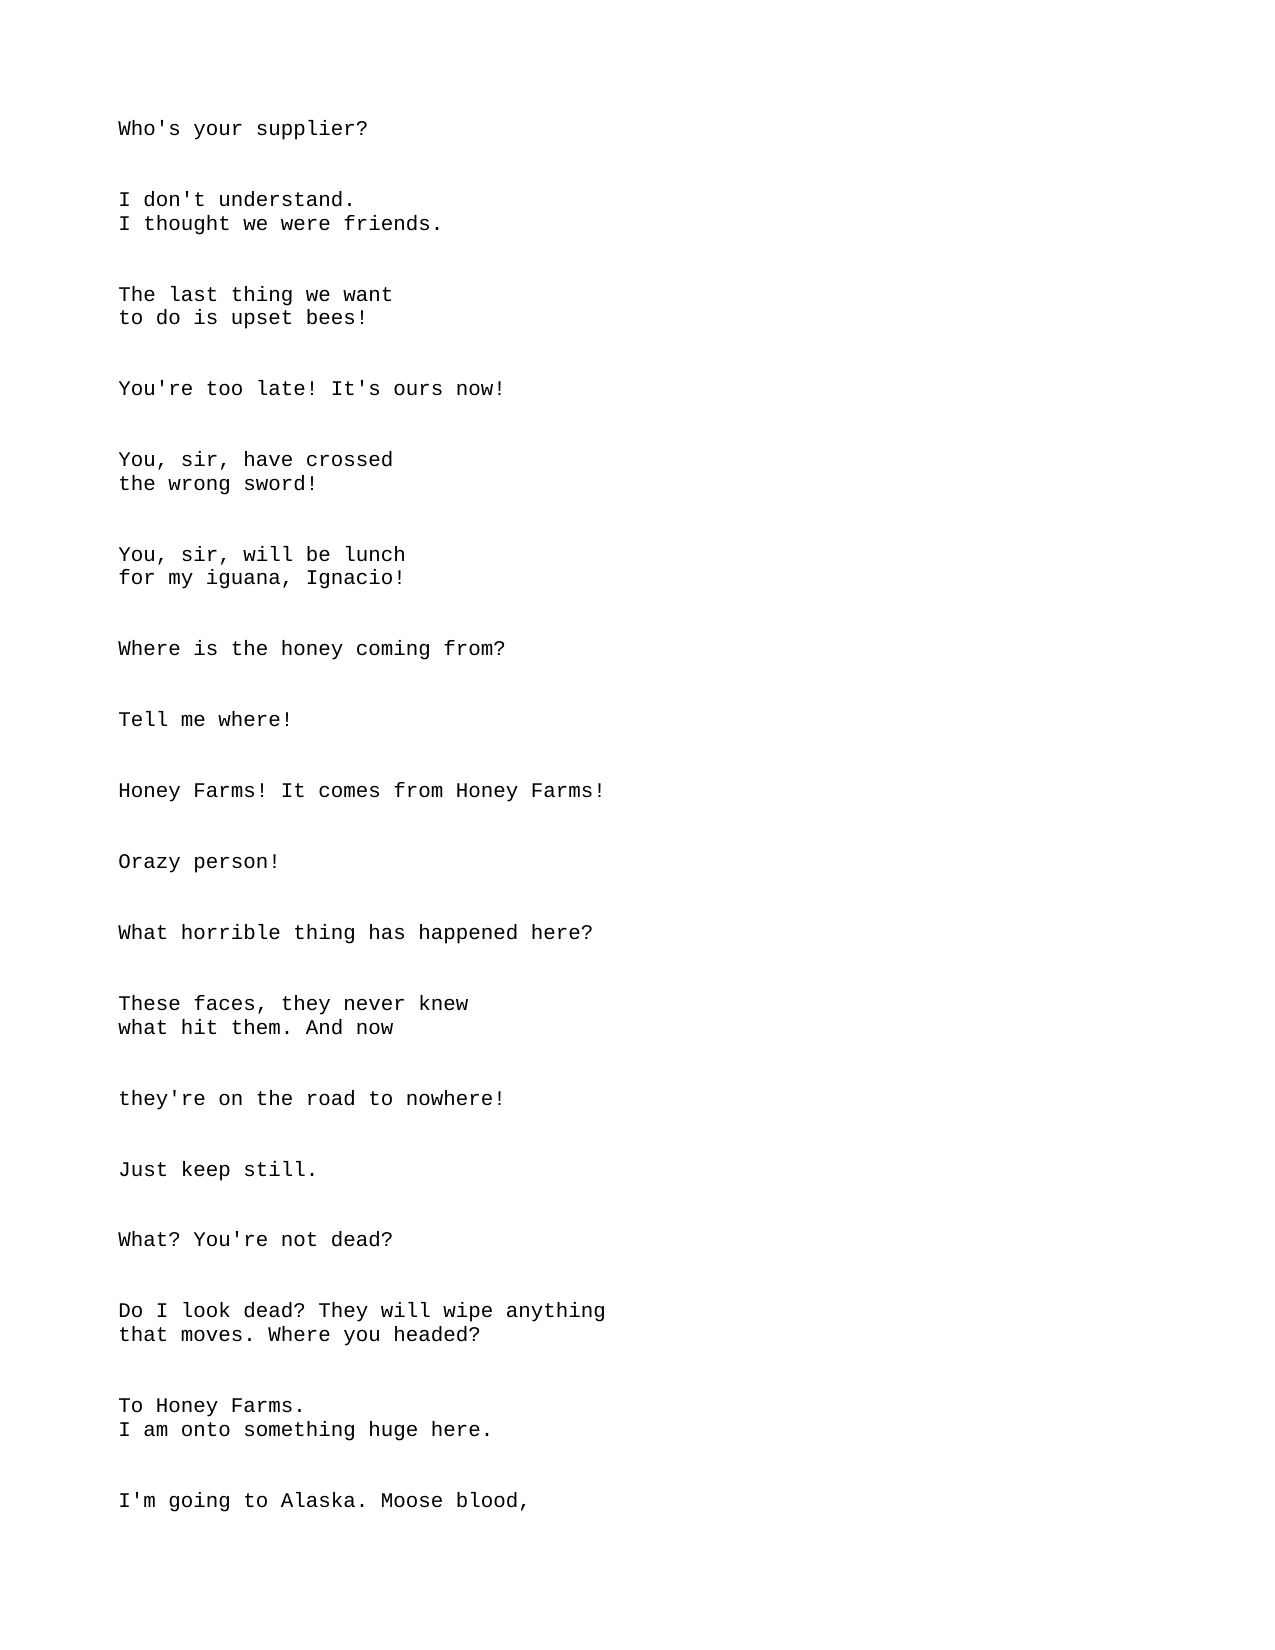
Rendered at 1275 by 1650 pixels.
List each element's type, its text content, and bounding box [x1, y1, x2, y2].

text To Honey Farms. [118, 1395, 1157, 1419]
text You're too late! It's ours now! [118, 378, 1157, 402]
text Just keep still. [118, 1158, 1157, 1182]
text Honey Farms! It comes from Honey Farms! [118, 780, 1157, 804]
text I'm going to Alaska. Moose blood, [118, 1489, 1157, 1513]
text I am onto something huge here. [118, 1419, 1157, 1442]
text the wrong sword! [118, 473, 1157, 496]
text Where is the honey coming from? [118, 638, 1157, 662]
text These faces, they never knew [118, 993, 1157, 1017]
text what hit them. And now [118, 1017, 1157, 1040]
text You, sir, have crossed [118, 449, 1157, 473]
text Tell me where! [118, 709, 1157, 733]
text What? You're not dead? [118, 1229, 1157, 1253]
text to do is upset bees! [118, 307, 1157, 331]
text The last thing we want [118, 284, 1157, 307]
text I don't understand. [118, 189, 1157, 213]
text Orazy person! [118, 851, 1157, 875]
text for my iguana, Ignacio! [118, 567, 1157, 591]
text You, sir, will be lunch [118, 544, 1157, 567]
text I thought we were friends. [118, 213, 1157, 236]
text Do I look dead? They will wipe anything [118, 1300, 1157, 1324]
text that moves. Where you headed? [118, 1324, 1157, 1348]
text What horrible thing has happened here? [118, 922, 1157, 946]
text Who's your supplier? [118, 118, 1157, 142]
text they're on the road to nowhere! [118, 1088, 1157, 1111]
